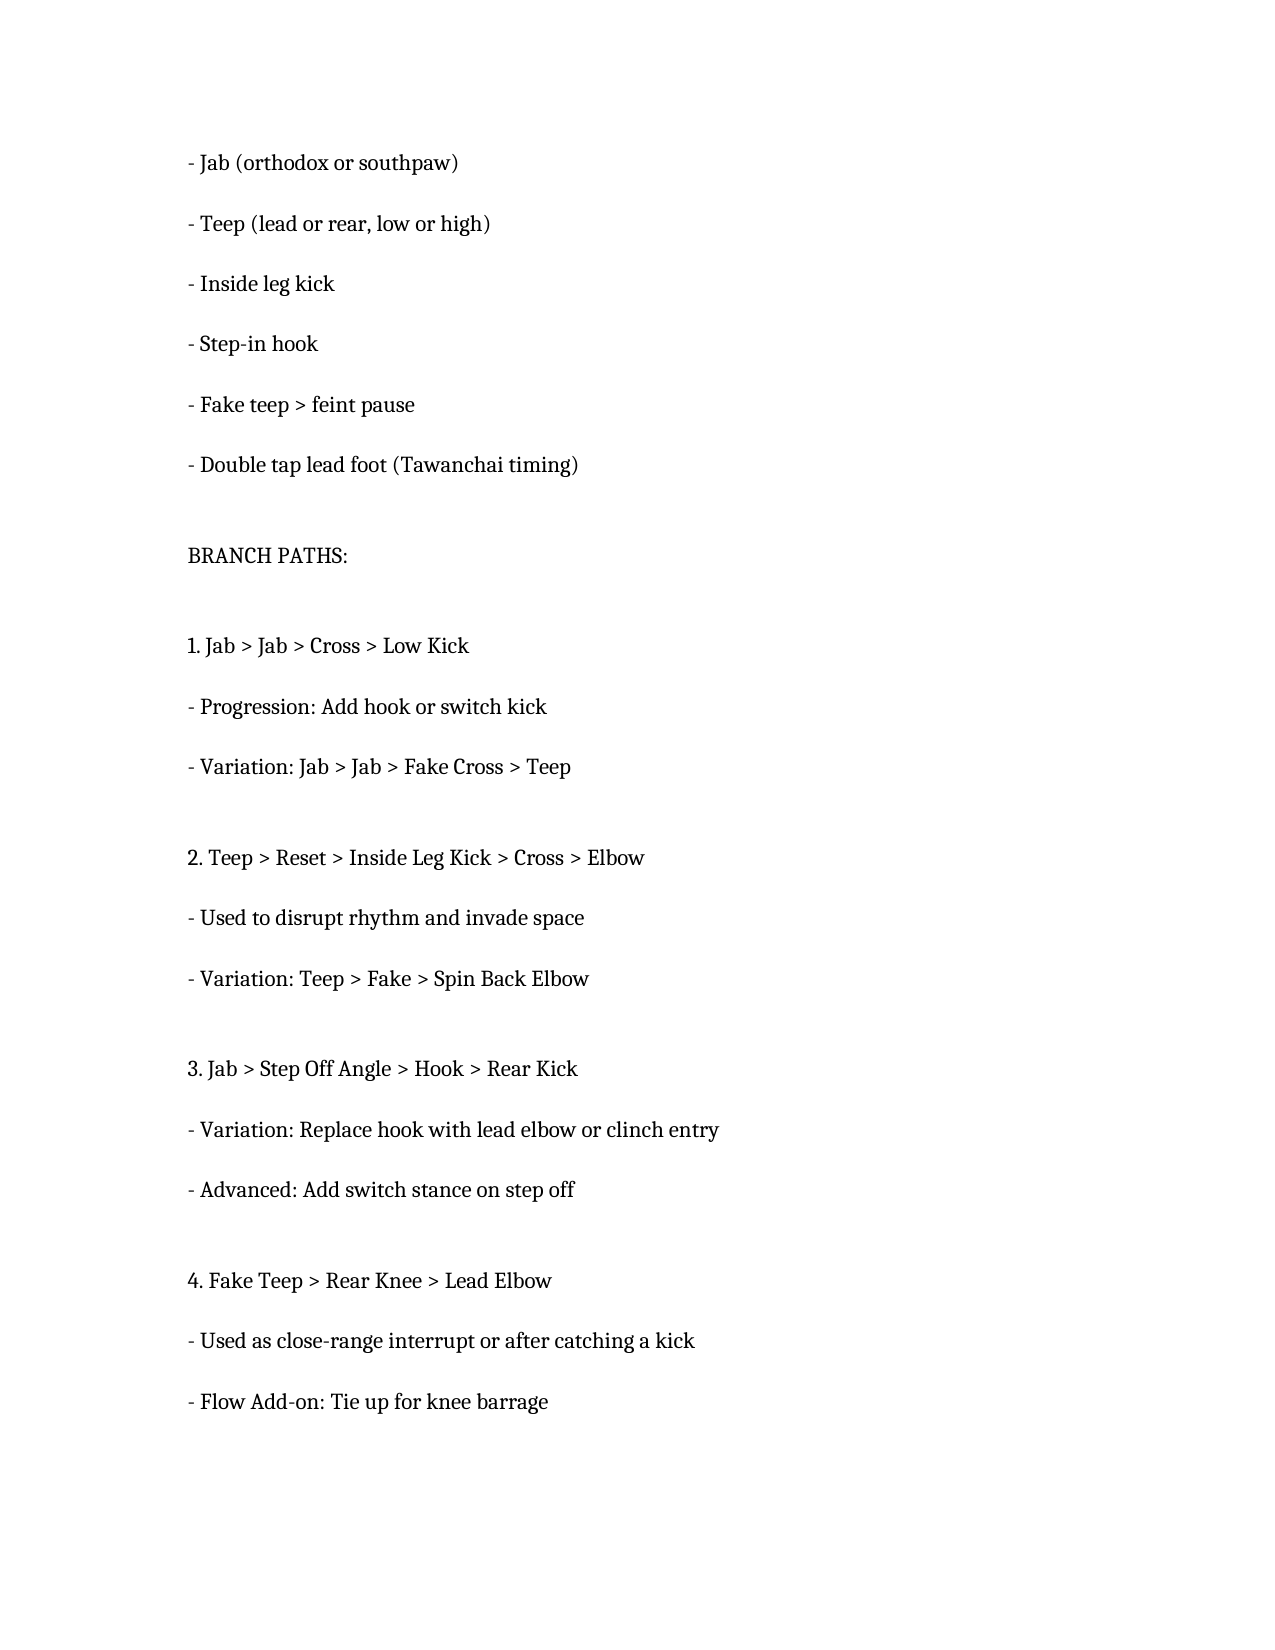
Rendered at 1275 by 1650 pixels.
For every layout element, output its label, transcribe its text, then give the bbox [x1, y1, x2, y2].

text - Jab (orthodox or southpaw) - Teep (lead or rear, low or high) - Inside leg kick - Step-in hook - Fake teep > feint pause - Double tap lead foot (Tawanchai timing) BRANCH PATHS: 1. Jab > Jab > Cross > Low Kick - Progression: Add hook or switch kick - Variation: Jab > Jab > Fake Cross > Teep 2. Teep > Reset > Inside Leg Kick > Cross > Elbow - Used to disrupt rhythm and invade space - Variation: Teep > Fake > Spin Back Elbow 3. Jab > Step Off Angle > Hook > Rear Kick - Variation: Replace hook with lead elbow or clinch entry - Advanced: Add switch stance on step off 4. Fake Teep > Rear Knee > Lead Elbow - Used as close-range interrupt or after catching a kick - Flow Add-on: Tie up for knee barrage [187, 150, 1087, 1475]
